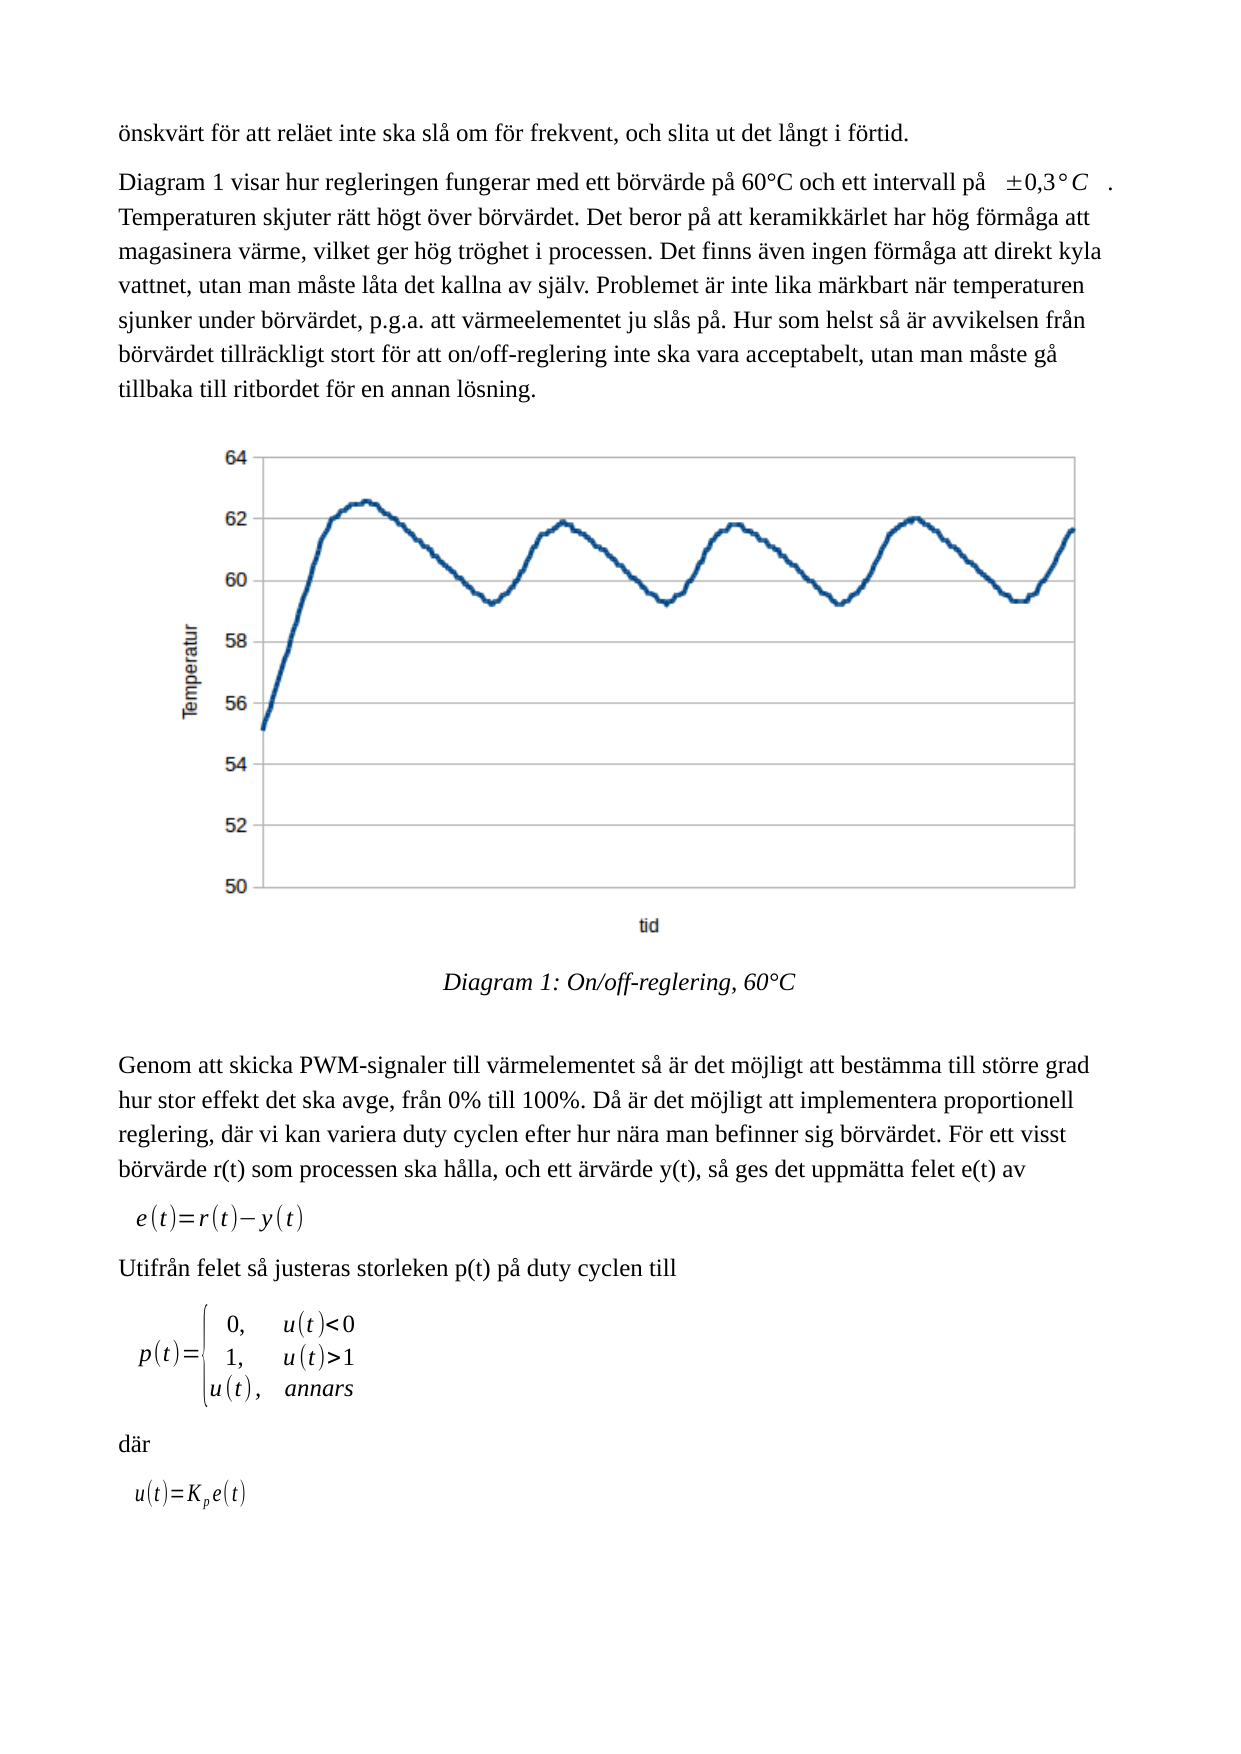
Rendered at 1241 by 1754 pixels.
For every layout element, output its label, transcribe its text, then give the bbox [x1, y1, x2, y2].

text Utifrån felet så justeras storleken p(t) på duty cyclen till [118, 1253, 1122, 1282]
picture [147, 435, 1093, 967]
text Genom att skicka PWM-signaler till värmelementet så är det möjligt att bestämma till större grad hur stor effekt det ska avge, från 0% till 100%. Då är det möjligt att implementera proportionell reglering, där vi kan variera duty cyclen efter hur nära man befinner sig börvärdet. För ett visst börvärde r(t) som processen ska hålla, och ett ärvärde y(t), så ges det uppmätta felet e(t) av [118, 1051, 1122, 1183]
text där [118, 1429, 1122, 1458]
text önskvärt för att reläet inte ska slå om för frekvent, och slita ut det långt i förtid. [118, 118, 1122, 147]
text Diagram 1 visar hur regleringen fungerar med ett börvärde på 60°C och ett intervall på. Temperaturen skjuter rätt högt över börvärdet. Det beror på att keramikkärlet har hög förmåga att magasinera värme, vilket ger hög tröghet i processen. Det finns även ingen förmåga att direkt kyla vattnet, utan man måste låta det kallna av själv. Problemet är inte lika märkbart när temperaturen sjunker under börvärdet, p.g.a. att värmeelementet ju slås på. Hur som helst så är avvikelsen från börvärdet tillräckligt stort för att on/off-reglering inte ska vara acceptabelt, utan man måste gå tillbaka till ritbordet för en annan lösning. [118, 167, 1122, 403]
text Diagram 1: On/off-reglering, 60°C [148, 967, 1093, 996]
